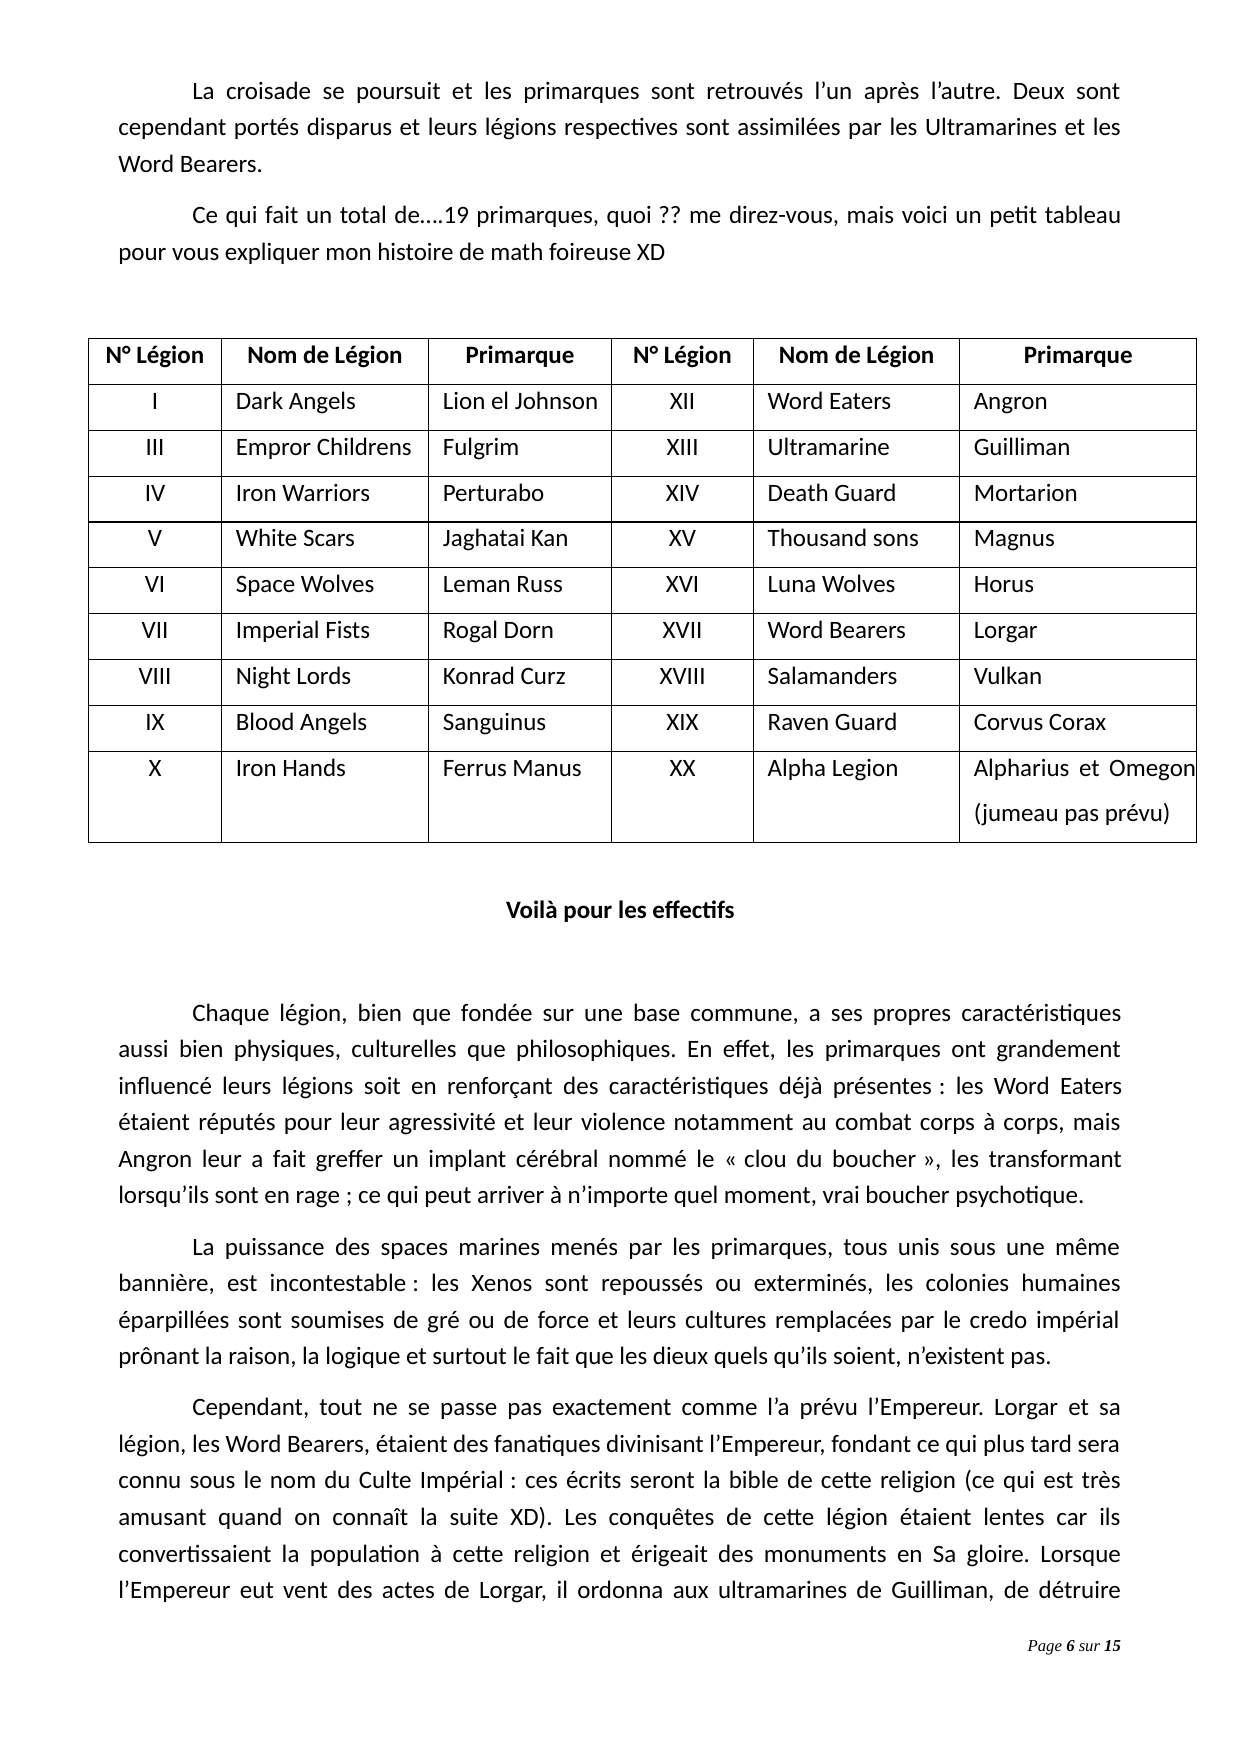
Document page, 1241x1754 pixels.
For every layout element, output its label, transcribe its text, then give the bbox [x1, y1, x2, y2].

table_header Primarque [429, 339, 611, 384]
table_cell Corvus Corax [960, 706, 1196, 751]
table_cell Angron [960, 385, 1196, 430]
table_header Primarque [960, 339, 1196, 384]
table_cell Alpharius et Omegon (jumeau pas prévu) [960, 752, 1196, 842]
text La croisade se poursuit et les primarques sont retrouvés l’un après l’autre. Deux sont cependant portés disparus et leurs légions respectives sont assimilées par les Ultramarines et les Word Bearers. [118, 75, 1122, 179]
table_cell III [89, 431, 221, 476]
table_cell White Scars [222, 523, 428, 567]
table_cell Sanguinus [429, 706, 611, 751]
table_cell Night Lords [222, 660, 428, 705]
table_cell Word Eaters [754, 385, 959, 430]
table_cell Konrad Curz [429, 660, 611, 705]
table_header Nom de Légion [754, 339, 959, 384]
table_cell XIX [612, 706, 753, 751]
table_cell XX [612, 752, 753, 842]
table_cell XIV [612, 477, 753, 521]
table_cell XVIII [612, 660, 753, 705]
table_cell Iron Hands [222, 752, 428, 842]
text La puissance des spaces marines menés par les primarques, tous unis sous une même bannière, est incontestable : les Xenos sont repoussés ou exterminés, les colonies humaines éparpillées sont soumises de gré ou de force et leurs cultures remplacées par le credo impérial prônant la raison, la logique et surtout le fait que les dieux quels qu’ils soient, n’existent pas. [118, 1231, 1122, 1371]
table_cell Empror Childrens [222, 431, 428, 476]
table_cell Magnus [960, 523, 1196, 567]
text Chaque légion, bien que fondée sur une base commune, a ses propres caractéristiques aussi bien physiques, culturelles que philosophiques. En effet, les primarques ont grandement influencé leurs légions soit en renforçant des caractéristiques déjà présentes : les Word Eaters étaient réputés pour leur agressivité et leur violence notamment au combat corps à corps, mais Angron leur a fait greffer un implant cérébral nommé le « clou du boucher », les transformant lorsqu’ils sont en rage ; ce qui peut arriver à n’importe quel moment, vrai boucher psychotique. [118, 997, 1122, 1210]
table_cell Ultramarine [754, 431, 959, 476]
table_cell Perturabo [429, 477, 611, 521]
table_cell Imperial Fists [222, 614, 428, 659]
table_cell XIII [612, 431, 753, 476]
table_cell Dark Angels [222, 385, 428, 430]
table_cell Salamanders [754, 660, 959, 705]
table_header N° Légion [612, 339, 753, 384]
table_header N° Légion [89, 339, 221, 384]
table_cell Lorgar [960, 614, 1196, 659]
table_header Nom de Légion [222, 339, 428, 384]
table_cell Death Guard [754, 477, 959, 521]
table_cell Raven Guard [754, 706, 959, 751]
table_cell Iron Warriors [222, 477, 428, 521]
table_cell Thousand sons [754, 523, 959, 567]
table_cell Vulkan [960, 660, 1196, 705]
table_cell Ferrus Manus [429, 752, 611, 842]
table_cell Space Wolves [222, 568, 428, 613]
table_cell I [89, 385, 221, 430]
table_cell XII [612, 385, 753, 430]
table_cell Alpha Legion [754, 752, 959, 842]
table_cell VIII [89, 660, 221, 705]
table_cell Word Bearers [754, 614, 959, 659]
table_cell Rogal Dorn [429, 614, 611, 659]
table_cell V [89, 523, 221, 567]
table_cell X [89, 752, 221, 842]
table_cell IX [89, 706, 221, 751]
table_cell Luna Wolves [754, 568, 959, 613]
table_cell VI [89, 568, 221, 613]
table_cell Jaghatai Kan [429, 523, 611, 567]
table_cell Lion el Johnson [429, 385, 611, 430]
table_cell XVI [612, 568, 753, 613]
table_cell VII [89, 614, 221, 659]
table_cell Fulgrim [429, 431, 611, 476]
text Ce qui fait un total de….19 primarques, quoi ?? me direz-vous, mais voici un petit tableau pour vous expliquer mon histoire de math foireuse XD [118, 199, 1122, 266]
table_cell XVII [612, 614, 753, 659]
table_cell IV [89, 477, 221, 521]
text Voilà pour les effectifs [118, 894, 1122, 925]
table_cell Mortarion [960, 477, 1196, 521]
table_cell Leman Russ [429, 568, 611, 613]
table_cell Guilliman [960, 431, 1196, 476]
table_cell XV [612, 523, 753, 567]
table_cell Blood Angels [222, 706, 428, 751]
table_cell Horus [960, 568, 1196, 613]
text Cependant, tout ne se passe pas exactement comme l’a prévu l’Empereur. Lorgar et sa légion, les Word Bearers, étaient des fanatiques divinisant l’Empereur, fondant ce qui plus tard sera connu sous le nom du Culte Impérial : ces écrits seront la bible de cette religion (ce qui est très amusant quand on connaît la suite XD). Les conquêtes de cette légion étaient lentes car ils convertissaient la population à cette religion et érigeait des monuments en Sa gloire. Lorsque l’Empereur eut vent des actes de Lorgar, il ordonna aux ultramarines de Guilliman, de détruire [118, 1391, 1122, 1605]
